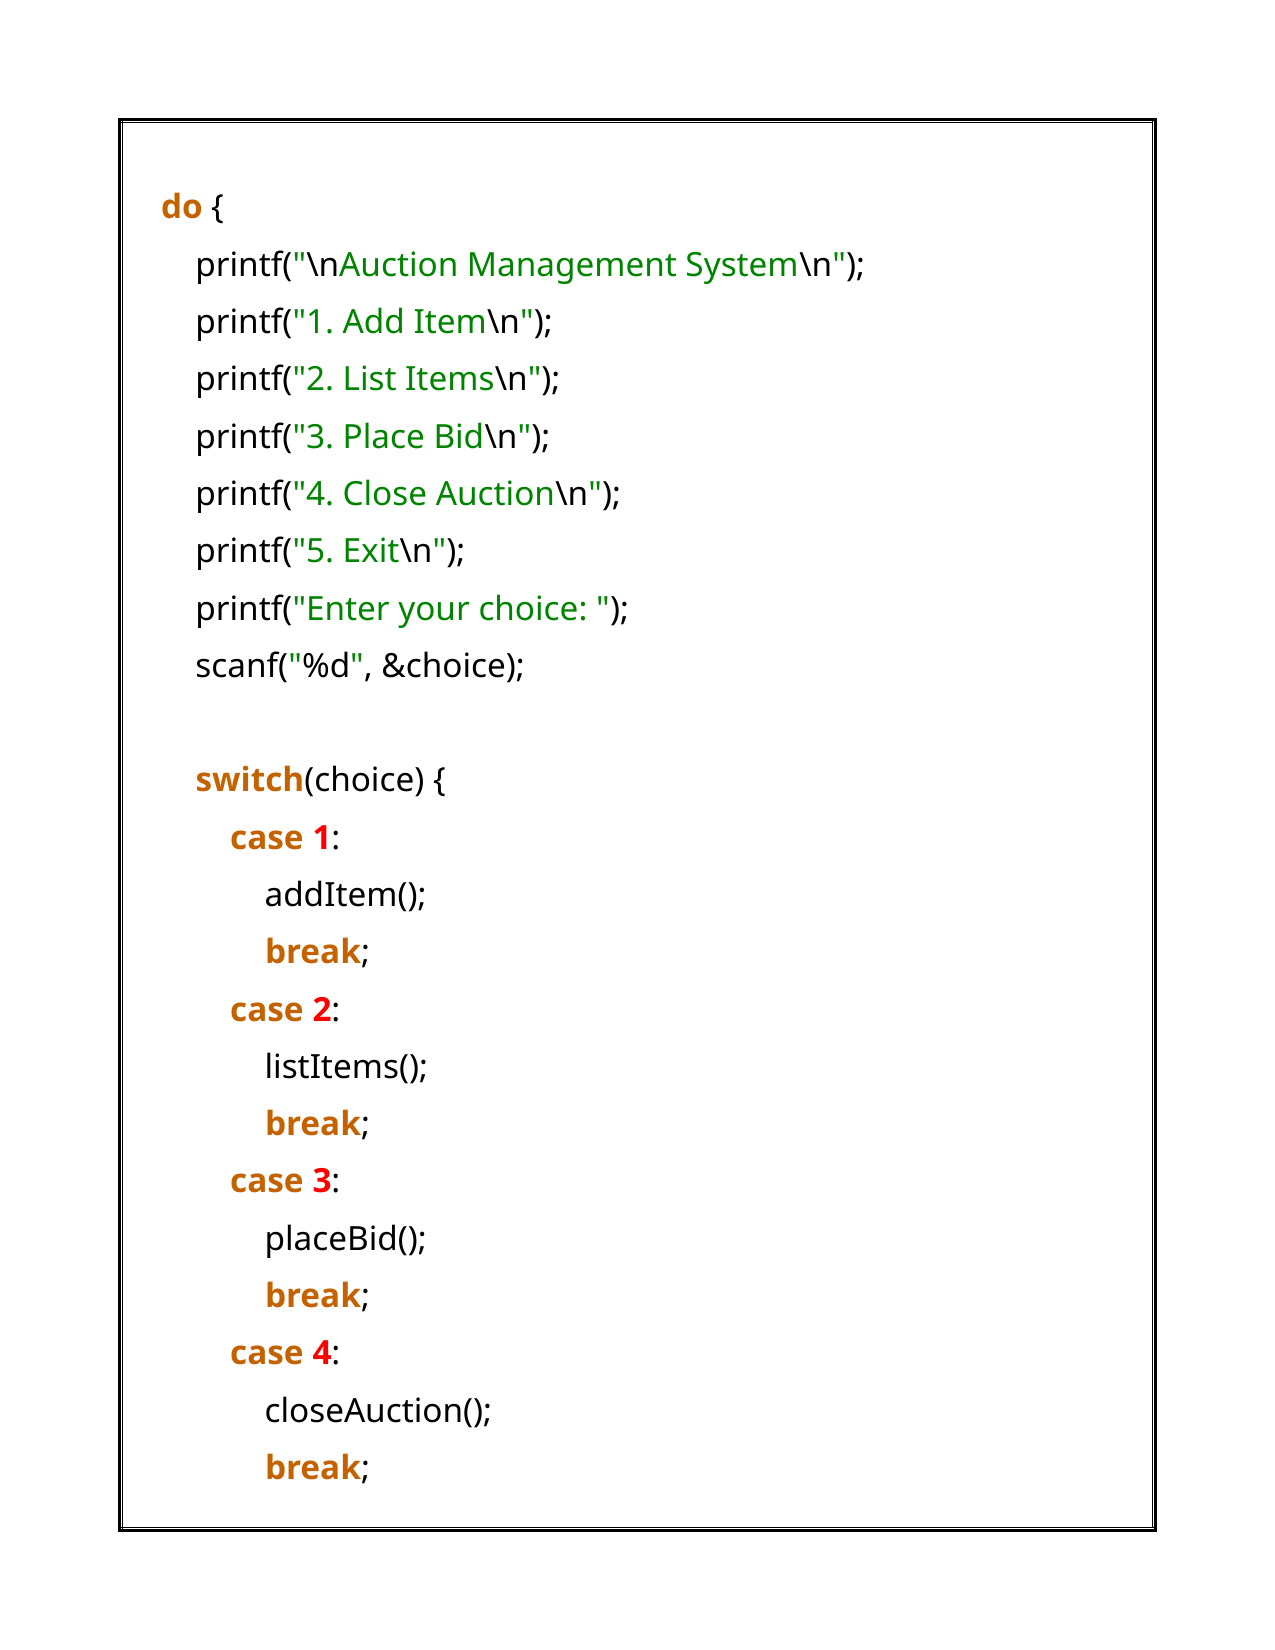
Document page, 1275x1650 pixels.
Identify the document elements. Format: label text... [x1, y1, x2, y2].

text printf("3. Place Bid\n"); [126, 412, 1149, 458]
text break; [126, 1100, 1149, 1145]
text break; [126, 1444, 1149, 1489]
text break; [126, 1272, 1149, 1317]
text switch(choice) { [126, 756, 1149, 802]
text printf("Enter your choice: "); [126, 584, 1149, 630]
text printf("\nAuction Management System\n"); [126, 241, 1149, 286]
text placeBid(); [126, 1214, 1149, 1260]
text scanf("%d", &choice); [126, 642, 1149, 687]
text do { [126, 183, 1149, 229]
text case 3: [126, 1157, 1149, 1203]
text listItems(); [126, 1043, 1149, 1088]
text printf("5. Exit\n"); [126, 527, 1149, 572]
text case 4: [126, 1329, 1149, 1374]
text case 2: [126, 985, 1149, 1031]
text addItem(); [126, 871, 1149, 916]
text case 1: [126, 813, 1149, 859]
text printf("1. Add Item\n"); [126, 298, 1149, 343]
text closeAuction(); [126, 1386, 1149, 1432]
text break; [126, 928, 1149, 973]
text printf("2. List Items\n"); [126, 355, 1149, 401]
text printf("4. Close Auction\n"); [126, 470, 1149, 515]
